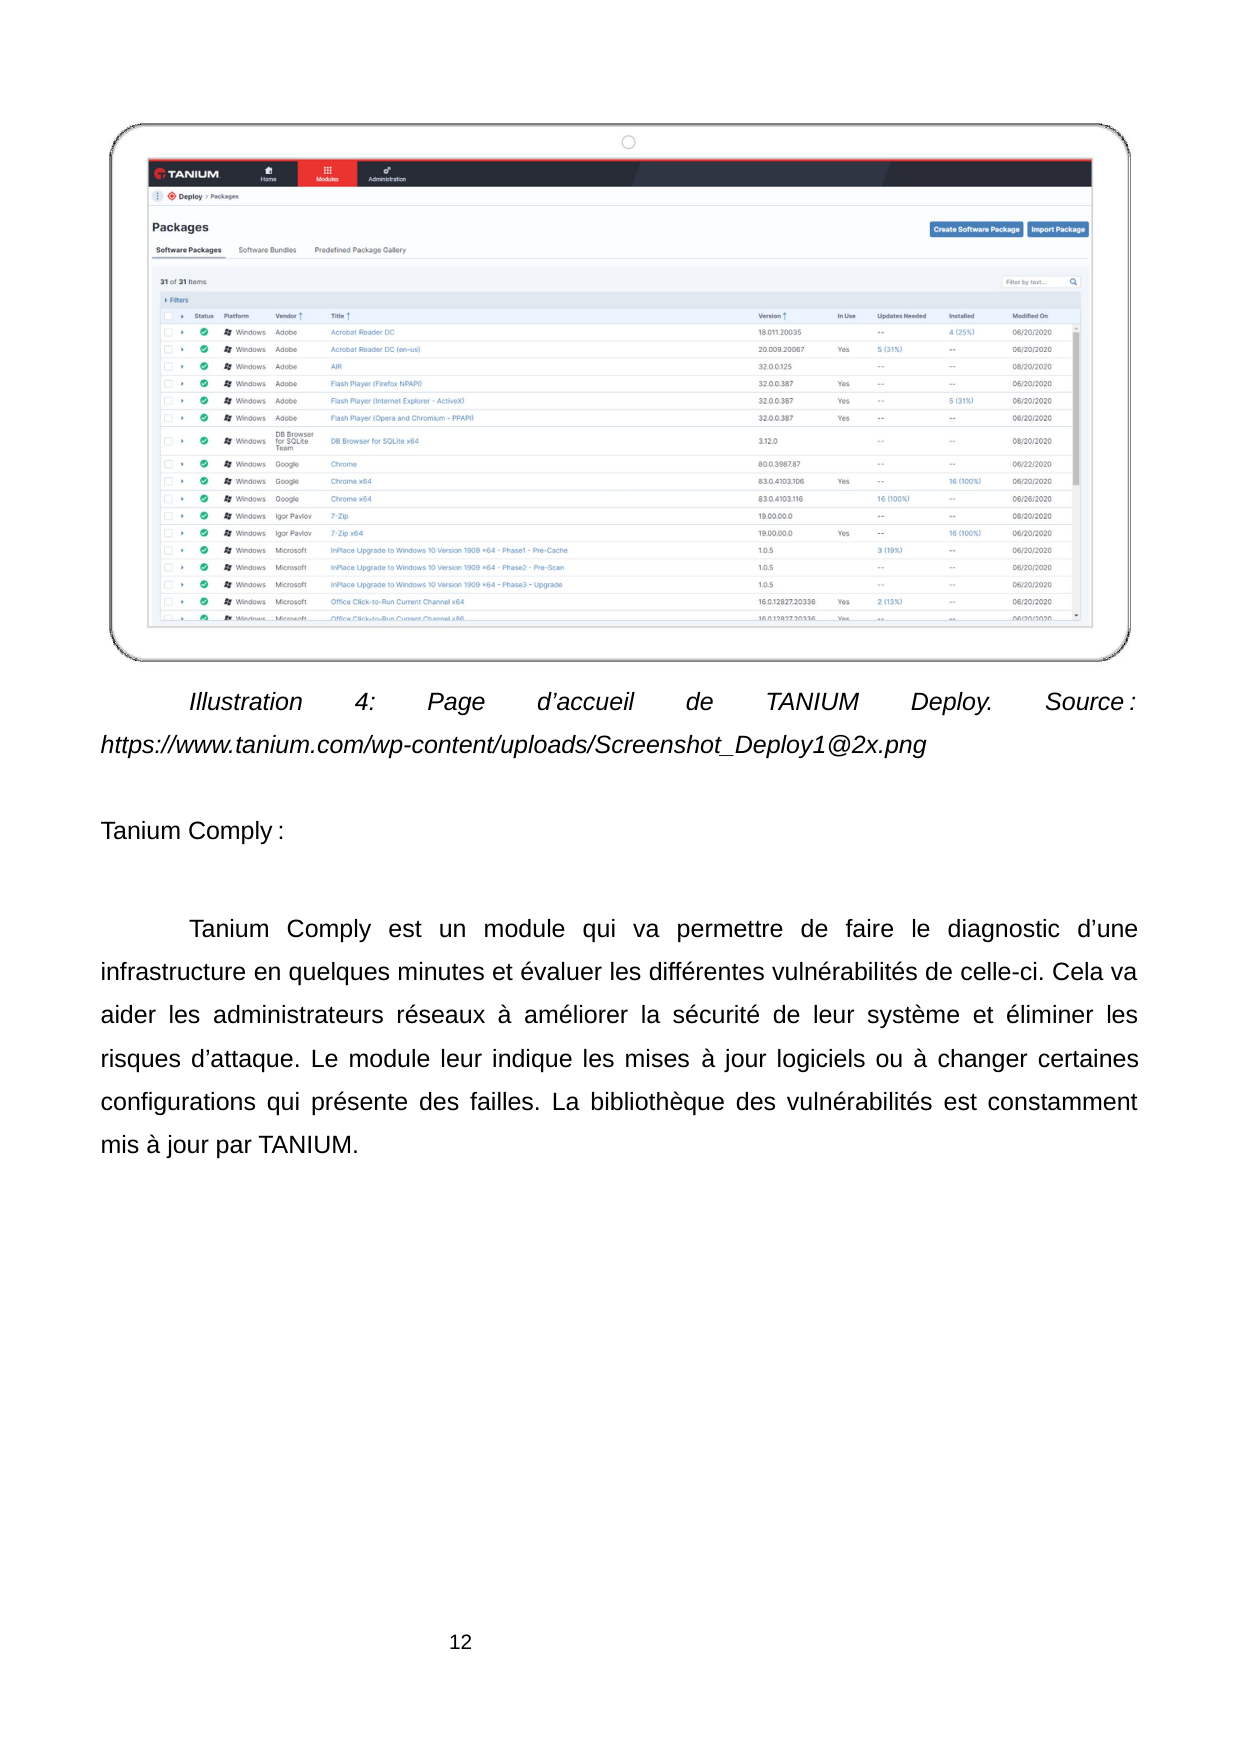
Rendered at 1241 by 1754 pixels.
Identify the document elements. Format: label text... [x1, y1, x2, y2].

text Illustration 4: Page d’accueil de TANIUM Deploy. Source : https://www.tanium.com/wp-content/uploads/Screenshot_Deploy1@2x.png [100, 673, 1140, 759]
picture [100, 112, 1140, 673]
text Tanium Comply : [100, 816, 1140, 845]
text Tanium Comply est un module qui va permettre de faire le diagnostic d’une infrastructure en quelques minutes et évaluer les différentes vulnérabilités de celle-ci. Cela va aider les administrateurs réseaux à améliorer la sécurité de leur système et éliminer les risques d’attaque. Le module leur indique les mises à jour logiciels ou à changer certaines configurations qui présente des failles. La bibliothèque des vulnérabilités est constamment mis à jour par TANIUM. [100, 914, 1140, 1159]
